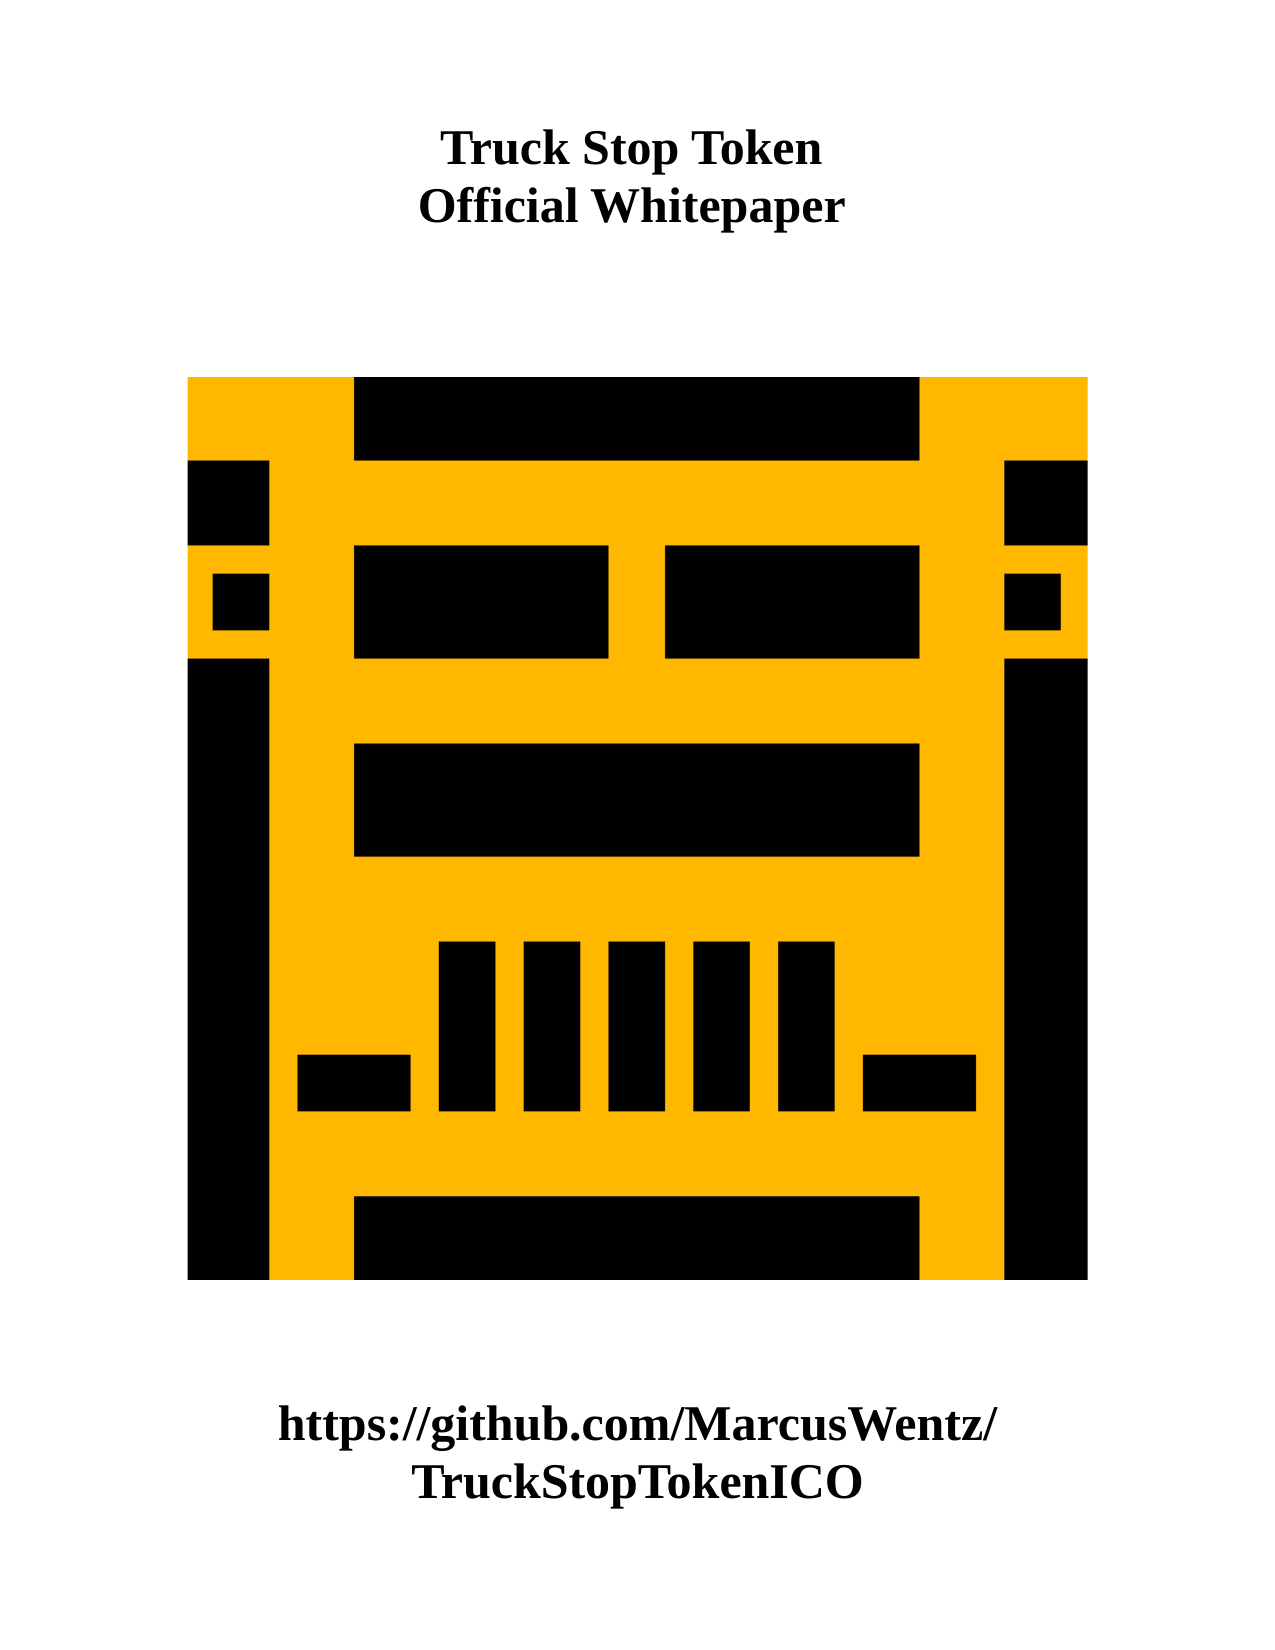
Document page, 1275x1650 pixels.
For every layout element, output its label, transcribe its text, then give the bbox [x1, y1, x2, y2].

text https://github.com/MarcusWentz/TruckStopTokenICO [118, 1394, 1157, 1509]
picture [187, 377, 1088, 1280]
text Official Whitepaper [118, 176, 1157, 233]
text Truck Stop Token [118, 118, 1157, 176]
